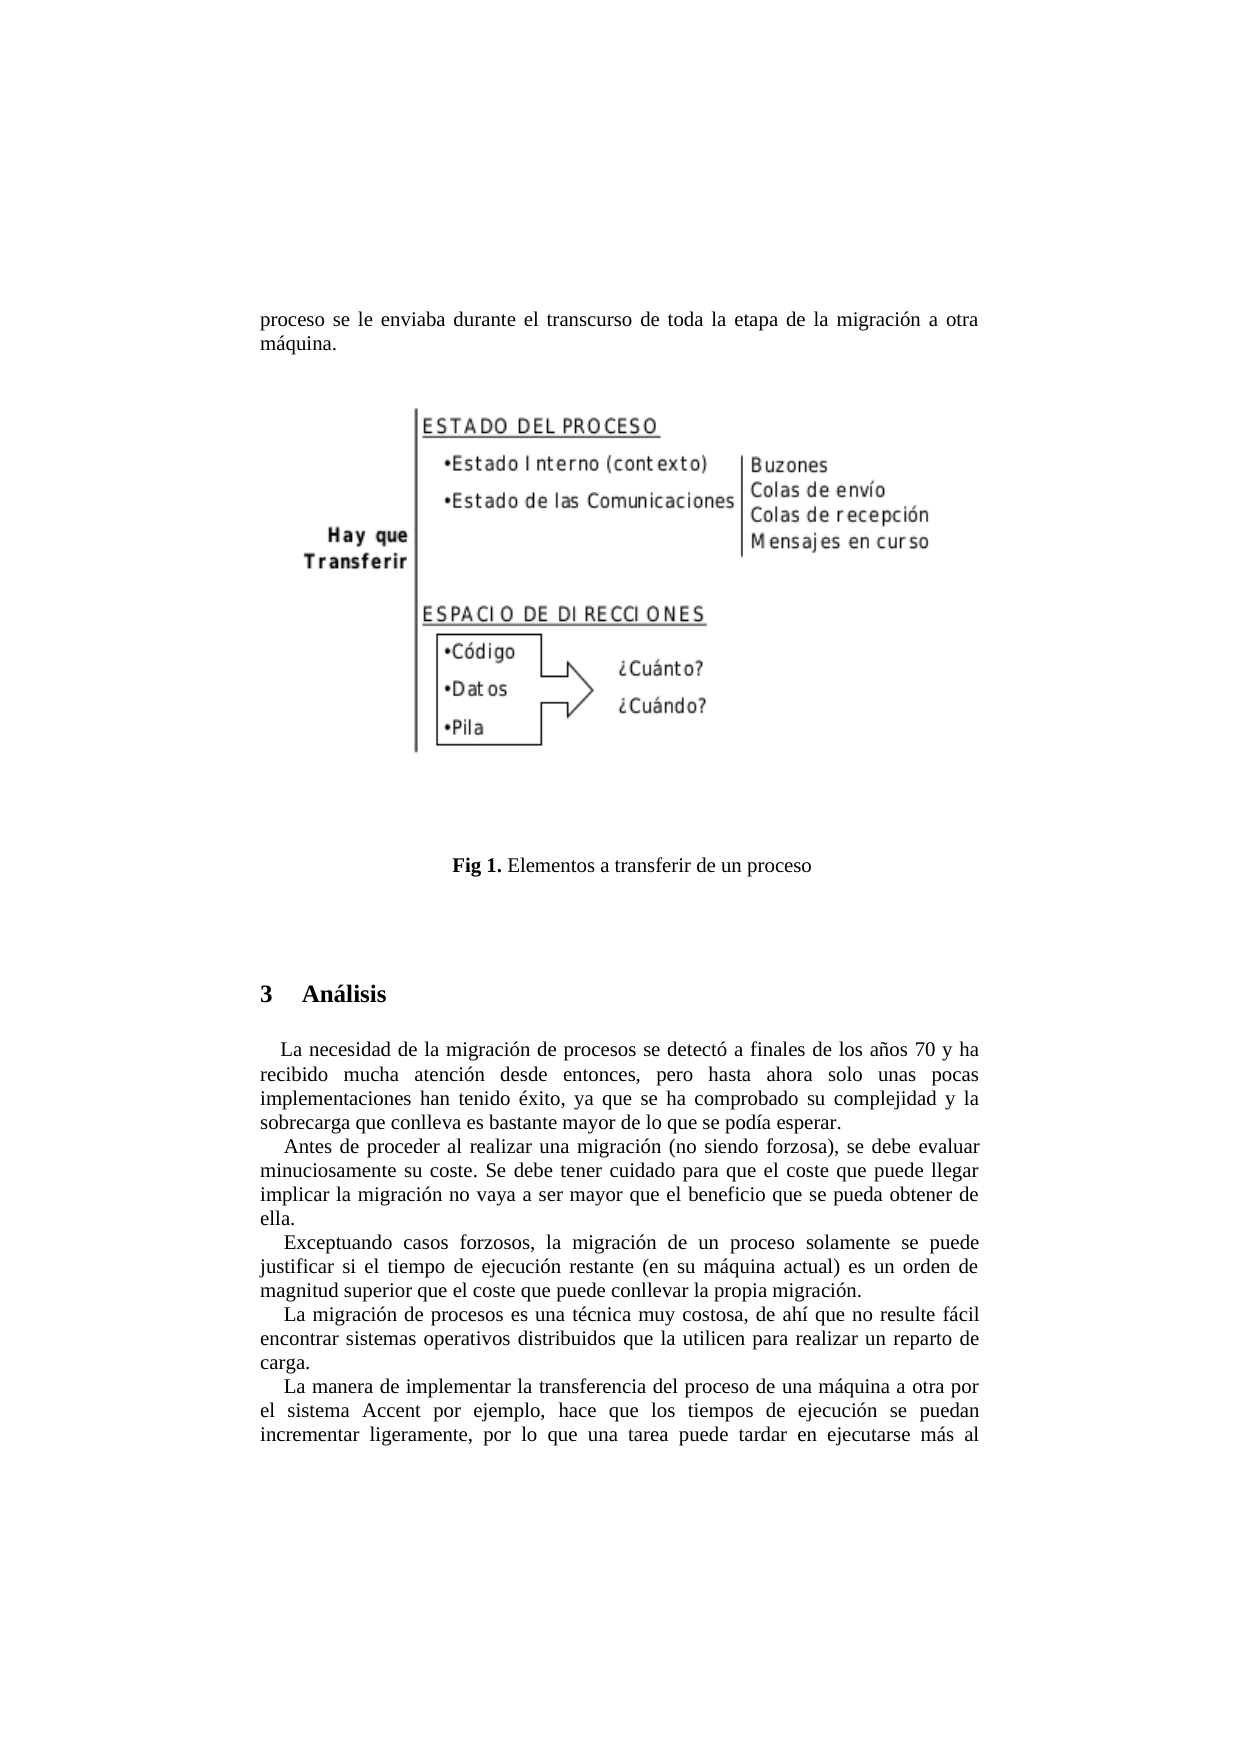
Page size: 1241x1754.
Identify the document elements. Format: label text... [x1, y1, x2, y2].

text Exceptuando casos forzosos, la migración de un proceso solamente se puede justificar si el tiempo de ejecución restante (en su máquina actual) es un orden de magnitud superior que el coste que puede conllevar la propia migración. [260, 1230, 980, 1302]
text proceso se le enviaba durante el transcurso de toda la etapa de la migración a otra máquina. [260, 307, 980, 355]
text La migración de procesos es una técnica muy costosa, de ahí que no resulte fácil encontrar sistemas operativos distribuidos que la utilicen para realizar un reparto de carga. [260, 1302, 980, 1374]
list Análisis [260, 979, 980, 1008]
picture [281, 390, 953, 780]
text La necesidad de la migración de procesos se detectó a finales de los años 70 y ha recibido mucha atención desde entonces, pero hasta ahora solo unas pocas implementaciones han tenido éxito, ya que se ha comprobado su complejidad y la sobrecarga que conlleva es bastante mayor de lo que se podía esperar. [260, 1037, 980, 1134]
text Fig 1. Elementos a transferir de un proceso [260, 853, 980, 877]
text Antes de proceder al realizar una migración (no siendo forzosa), se debe evaluar minuciosamente su coste. Se debe tener cuidado para que el coste que puede llegar implicar la migración no vaya a ser mayor que el beneficio que se pueda obtener de ella. [260, 1134, 980, 1230]
text La manera de implementar la transferencia del proceso de una máquina a otra por el sistema Accent por ejemplo, hace que los tiempos de ejecución se puedan incrementar ligeramente, por lo que una tarea puede tardar en ejecutarse más al [260, 1374, 980, 1446]
